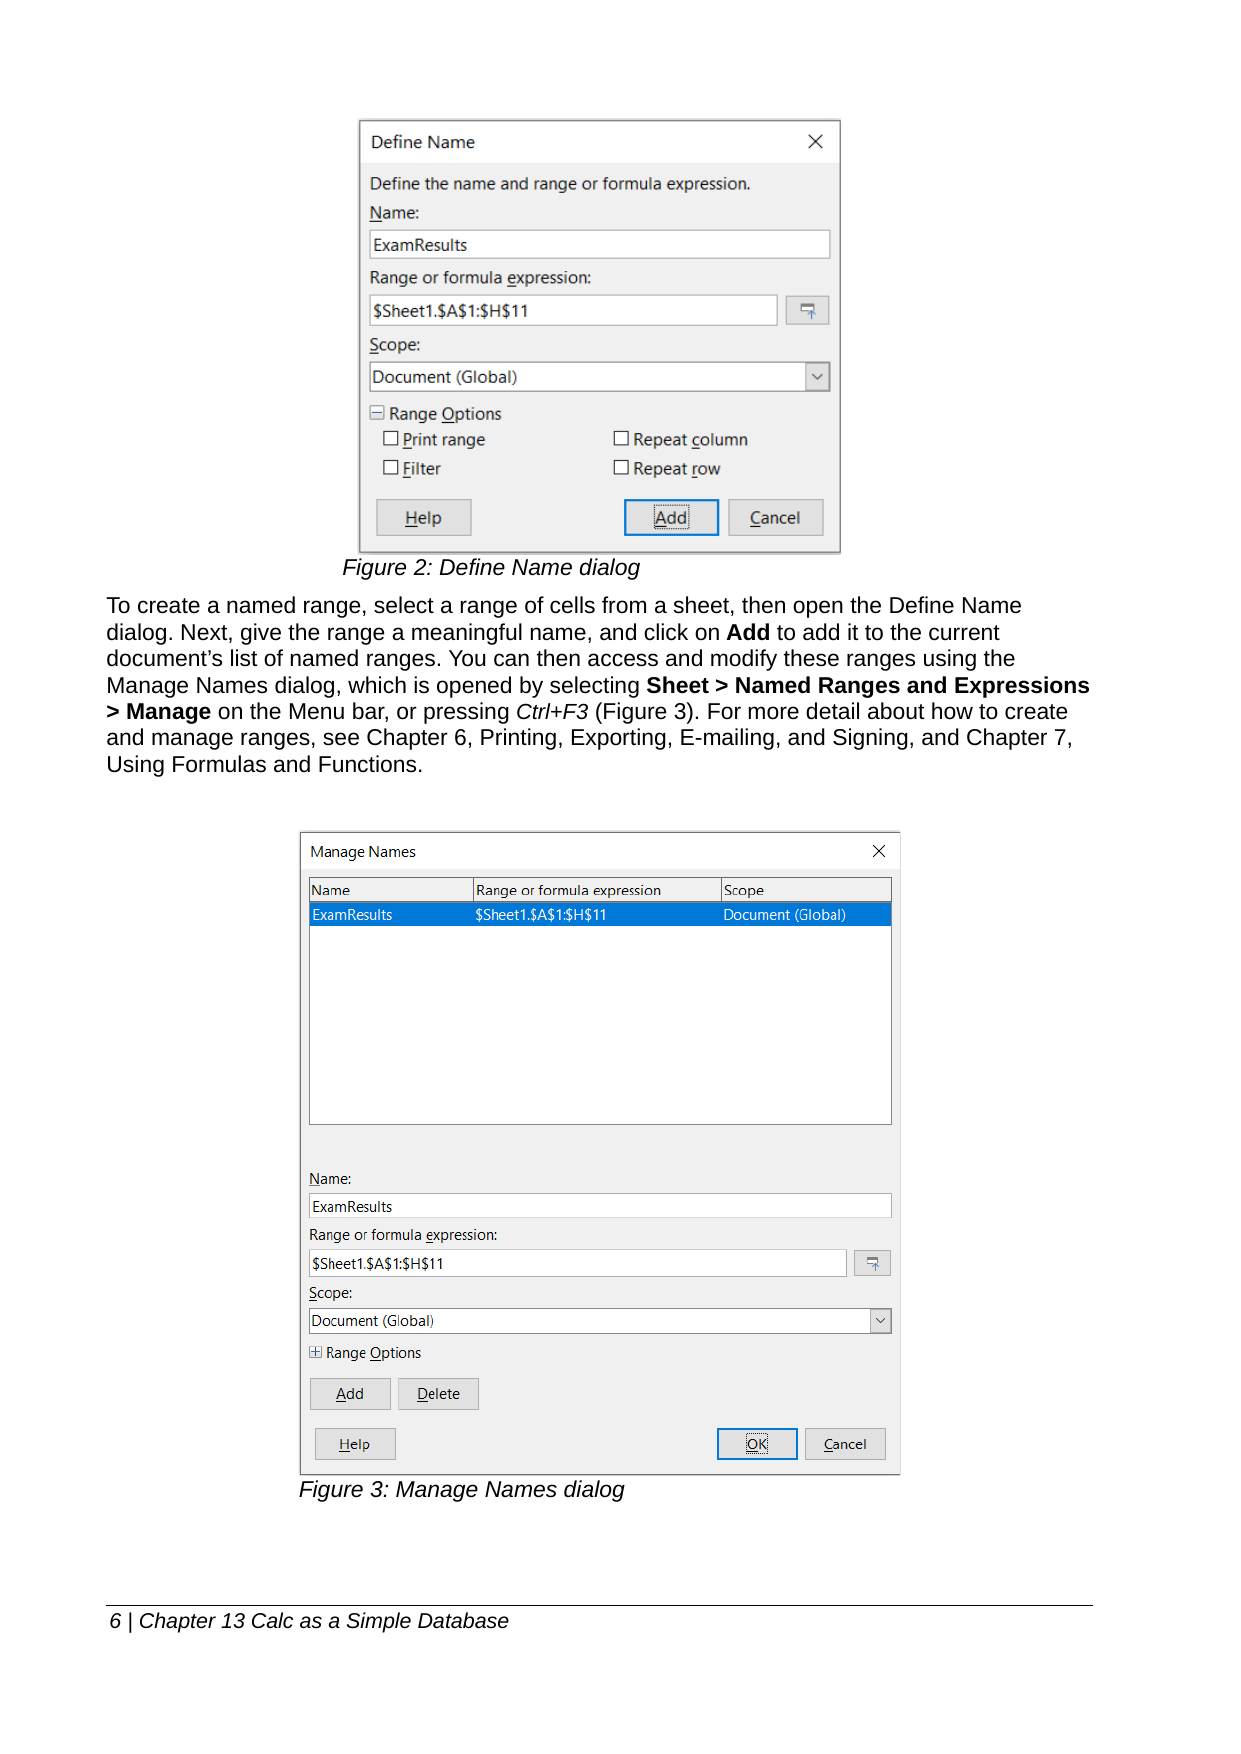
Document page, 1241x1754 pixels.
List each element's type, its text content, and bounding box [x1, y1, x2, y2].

text Figure 2: Define Name dialog [342, 118, 857, 581]
picture [298, 830, 901, 1476]
picture [357, 118, 842, 555]
text To create a named range, select a range of cells from a sheet, then open the Define Name dialog. Next, give the range a meaningful name, and click on Add to add it to the current document’s list of named ranges. You can then access and modify these ranges using the Manage Names dialog, which is opened by selecting Sheet > Named Ranges and Expressions > Manage on the Menu bar, or pressing Ctrl+F3 (Figure 3). For more detail about how to create and manage ranges, see Chapter 6, Printing, Exporting, E-mailing, and Signing, and Chapter 7, Using Formulas and Functions. [106, 592, 1093, 777]
text Figure 3: Manage Names dialog [298, 1476, 900, 1502]
